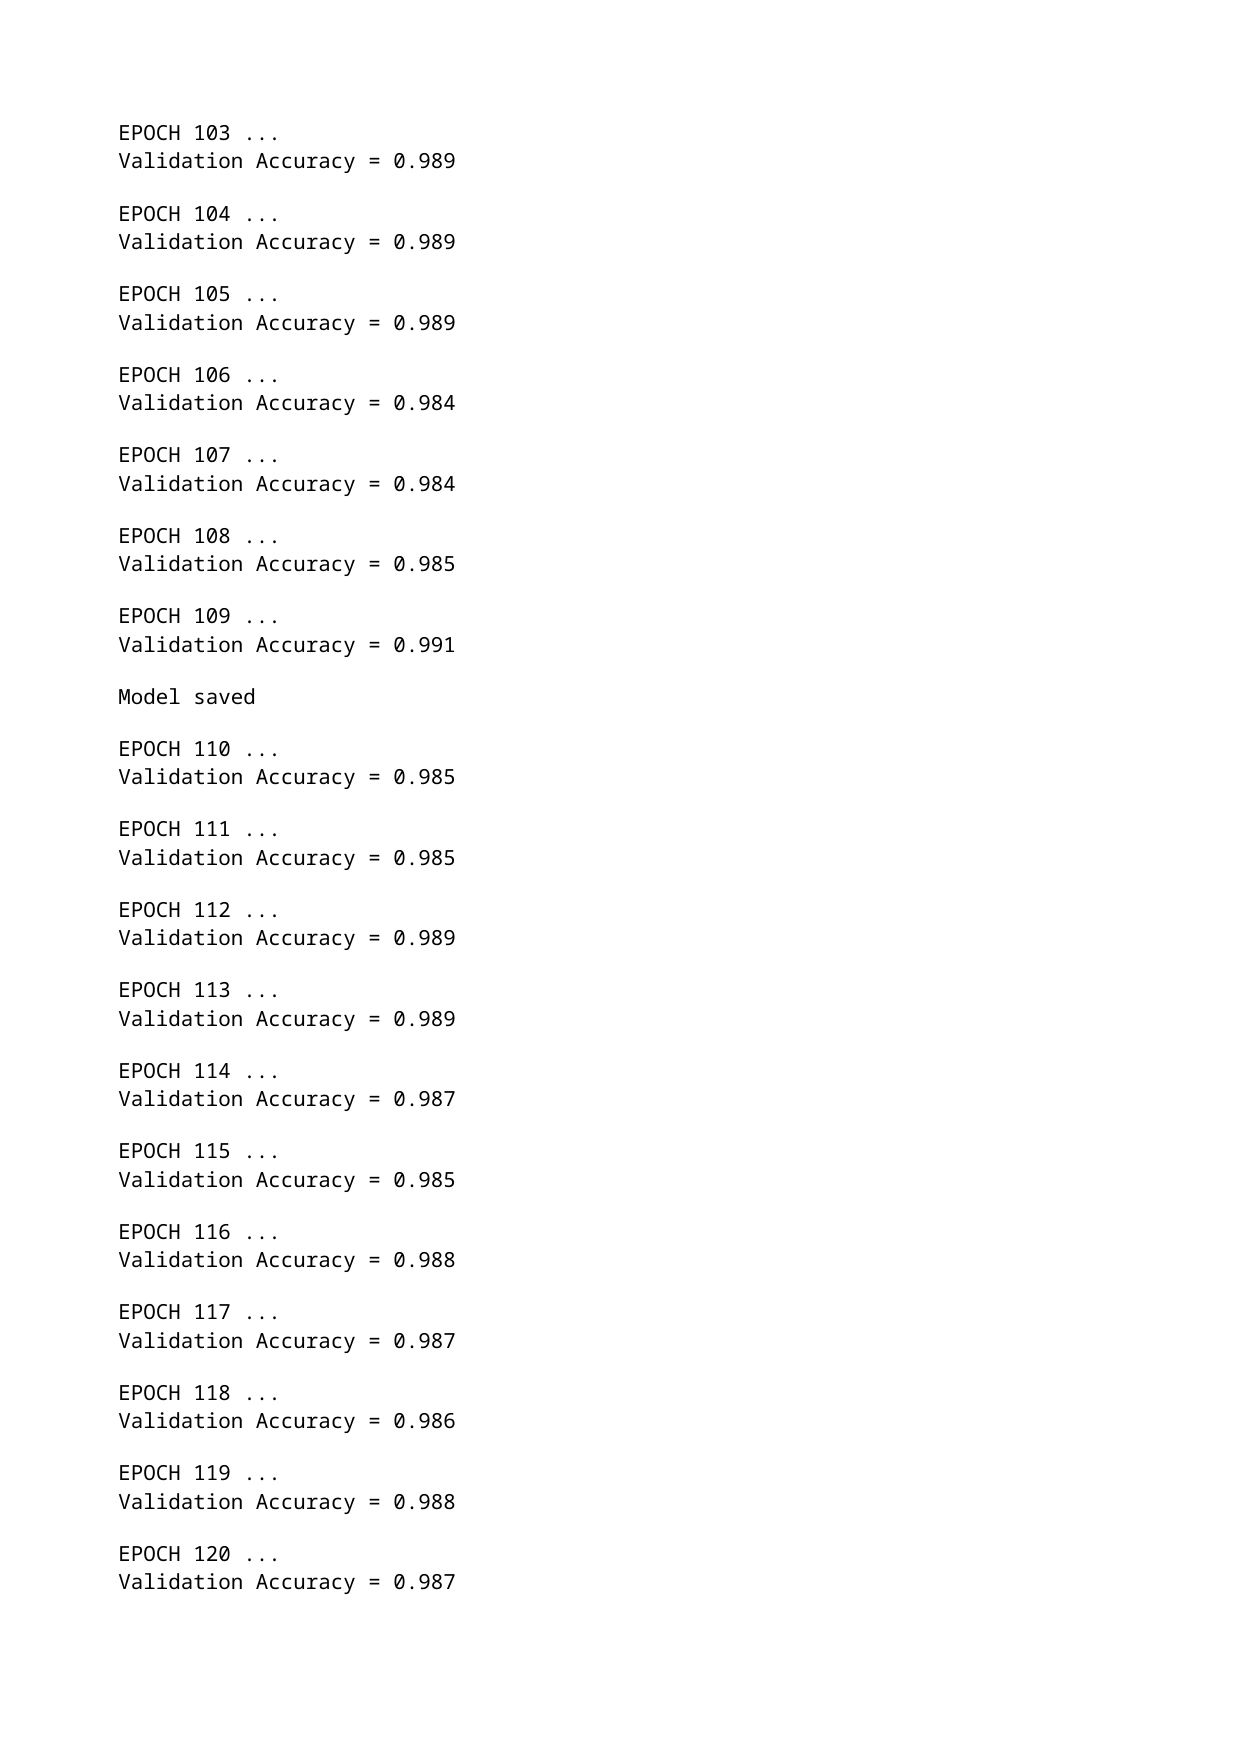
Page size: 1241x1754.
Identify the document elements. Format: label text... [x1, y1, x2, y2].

text EPOCH 104 ... [118, 199, 1122, 227]
text EPOCH 115 ... [118, 1136, 1122, 1165]
text Validation Accuracy = 0.989 [118, 147, 1122, 175]
text Validation Accuracy = 0.986 [118, 1406, 1122, 1435]
text Validation Accuracy = 0.991 [118, 630, 1122, 658]
text EPOCH 109 ... [118, 601, 1122, 630]
text EPOCH 113 ... [118, 975, 1122, 1004]
text Validation Accuracy = 0.987 [118, 1326, 1122, 1354]
text Model saved [118, 682, 1122, 710]
text EPOCH 106 ... [118, 360, 1122, 388]
text EPOCH 117 ... [118, 1297, 1122, 1326]
text Validation Accuracy = 0.985 [118, 762, 1122, 791]
text Validation Accuracy = 0.988 [118, 1245, 1122, 1274]
text Validation Accuracy = 0.988 [118, 1487, 1122, 1515]
text Validation Accuracy = 0.985 [118, 1165, 1122, 1193]
text Validation Accuracy = 0.984 [118, 469, 1122, 497]
text EPOCH 114 ... [118, 1056, 1122, 1084]
text EPOCH 118 ... [118, 1378, 1122, 1406]
text EPOCH 116 ... [118, 1217, 1122, 1245]
text Validation Accuracy = 0.987 [118, 1084, 1122, 1113]
text EPOCH 110 ... [118, 734, 1122, 762]
text Validation Accuracy = 0.989 [118, 1004, 1122, 1032]
text EPOCH 111 ... [118, 814, 1122, 843]
text Validation Accuracy = 0.985 [118, 843, 1122, 871]
text EPOCH 103 ... [118, 118, 1122, 147]
text Validation Accuracy = 0.989 [118, 923, 1122, 952]
text Validation Accuracy = 0.989 [118, 227, 1122, 256]
text Validation Accuracy = 0.985 [118, 549, 1122, 578]
text EPOCH 107 ... [118, 440, 1122, 469]
text Validation Accuracy = 0.989 [118, 308, 1122, 336]
text EPOCH 108 ... [118, 521, 1122, 549]
text EPOCH 112 ... [118, 895, 1122, 923]
text Validation Accuracy = 0.987 [118, 1567, 1122, 1596]
text EPOCH 105 ... [118, 279, 1122, 308]
text EPOCH 120 ... [118, 1539, 1122, 1567]
text Validation Accuracy = 0.984 [118, 388, 1122, 417]
text EPOCH 119 ... [118, 1458, 1122, 1487]
